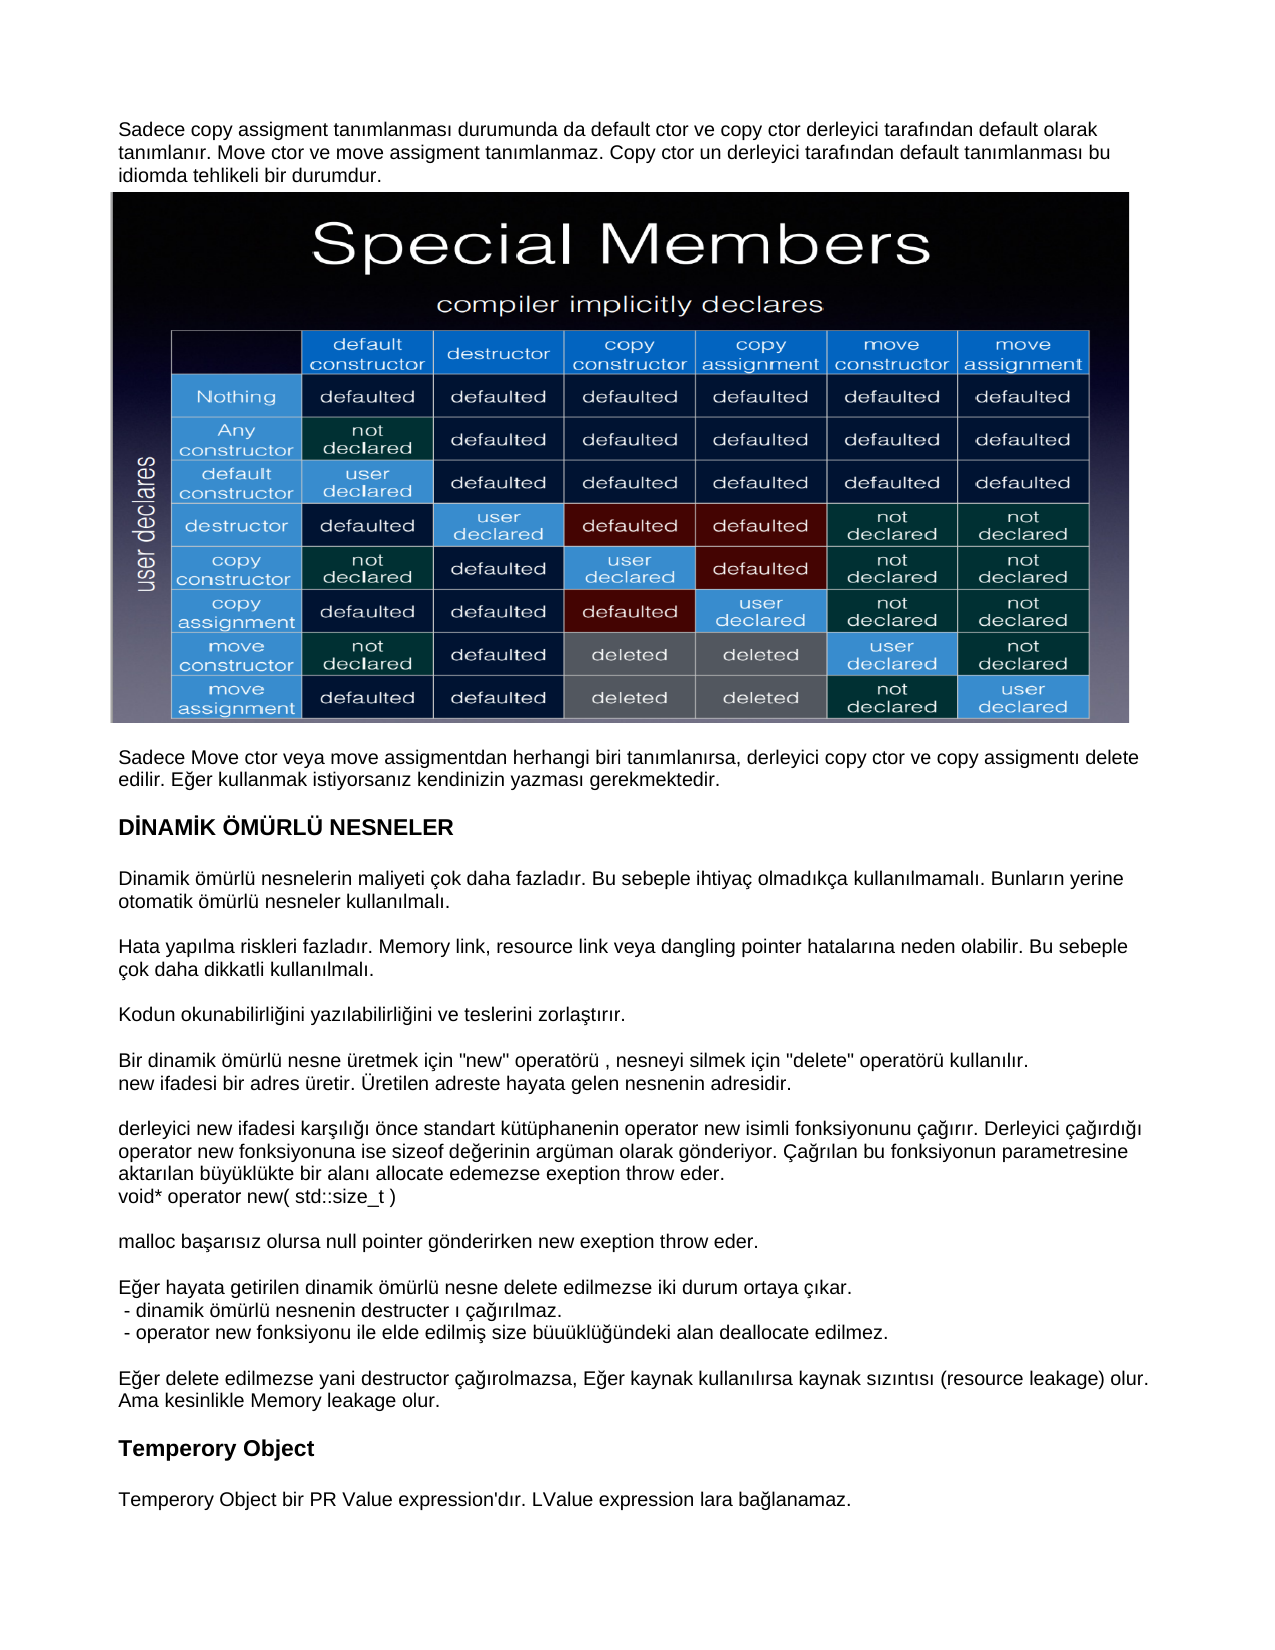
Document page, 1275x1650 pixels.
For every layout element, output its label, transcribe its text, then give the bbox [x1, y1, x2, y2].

text Kodun okunabilirliğini yazılabilirliğini ve teslerini zorlaştırır. [118, 1003, 1157, 1026]
text Dinamik ömürlü nesnelerin maliyeti çok daha fazladır. Bu sebeple ihtiyaç olmadıkça kullanılmamalı. Bunların yerine otomatik ömürlü nesneler kullanılmalı. [118, 867, 1157, 912]
text derleyici new ifadesi karşılığı önce standart kütüphanenin operator new isimli fonksiyonunu çağırır. Derleyici çağırdığı [118, 1117, 1157, 1139]
text new ifadesi bir adres üretir. Üretilen adreste hayata gelen nesnenin adresidir. [118, 1071, 1157, 1094]
text operator new fonksiyonuna ise sizeof değerinin argüman olarak gönderiyor. Çağrılan bu fonksiyonun parametresine aktarılan büyüklükte bir alanı allocate edemezse exeption throw eder. [118, 1139, 1157, 1185]
text Eğer hayata getirilen dinamik ömürlü nesne delete edilmezse iki durum ortaya çıkar. [118, 1276, 1157, 1298]
text void* operator new( std::size_t ) [118, 1185, 1157, 1208]
picture [110, 192, 1130, 723]
text Sadece Move ctor veya move assigmentdan herhangi biri tanımlanırsa, derleyici copy ctor ve copy assigmentı delete edilir. Eğer kullanmak istiyorsanız kendinizin yazması gerekmektedir. [118, 746, 1157, 791]
text Sadece copy assigment tanımlanması durumunda da default ctor ve copy ctor derleyici tarafından default olarak tanımlanır. Move ctor ve move assigment tanımlanmaz. Copy ctor un derleyici tarafından default tanımlanması bu idiomda tehlikeli bir durumdur. [118, 118, 1157, 186]
text Temperory Object [118, 1435, 1157, 1461]
text Hata yapılma riskleri fazladır. Memory link, resource link veya dangling pointer hatalarına neden olabilir. Bu sebeple çok daha dikkatli kullanılmalı. [118, 935, 1157, 981]
text Eğer delete edilmezse yani destructor çağırolmazsa, Eğer kaynak kullanılırsa kaynak sızıntısı (resource leakage) olur. Ama kesinlikle Memory leakage olur. [118, 1367, 1157, 1412]
text Temperory Object bir PR Value expression'dır. LValue expression lara bağlanamaz. [118, 1487, 1157, 1510]
text Bir dinamik ömürlü nesne üretmek için "new" operatörü , nesneyi silmek için "delete" operatörü kullanılır. [118, 1049, 1157, 1071]
text DİNAMİK ÖMÜRLÜ NESNELER [118, 814, 1157, 840]
text - dinamik ömürlü nesnenin destructer ı çağırılmaz. [118, 1298, 1157, 1321]
text malloc başarısız olursa null pointer gönderirken new exeption throw eder. [118, 1230, 1157, 1253]
text - operator new fonksiyonu ile elde edilmiş size büuüklüğündeki alan deallocate edilmez. [118, 1321, 1157, 1344]
